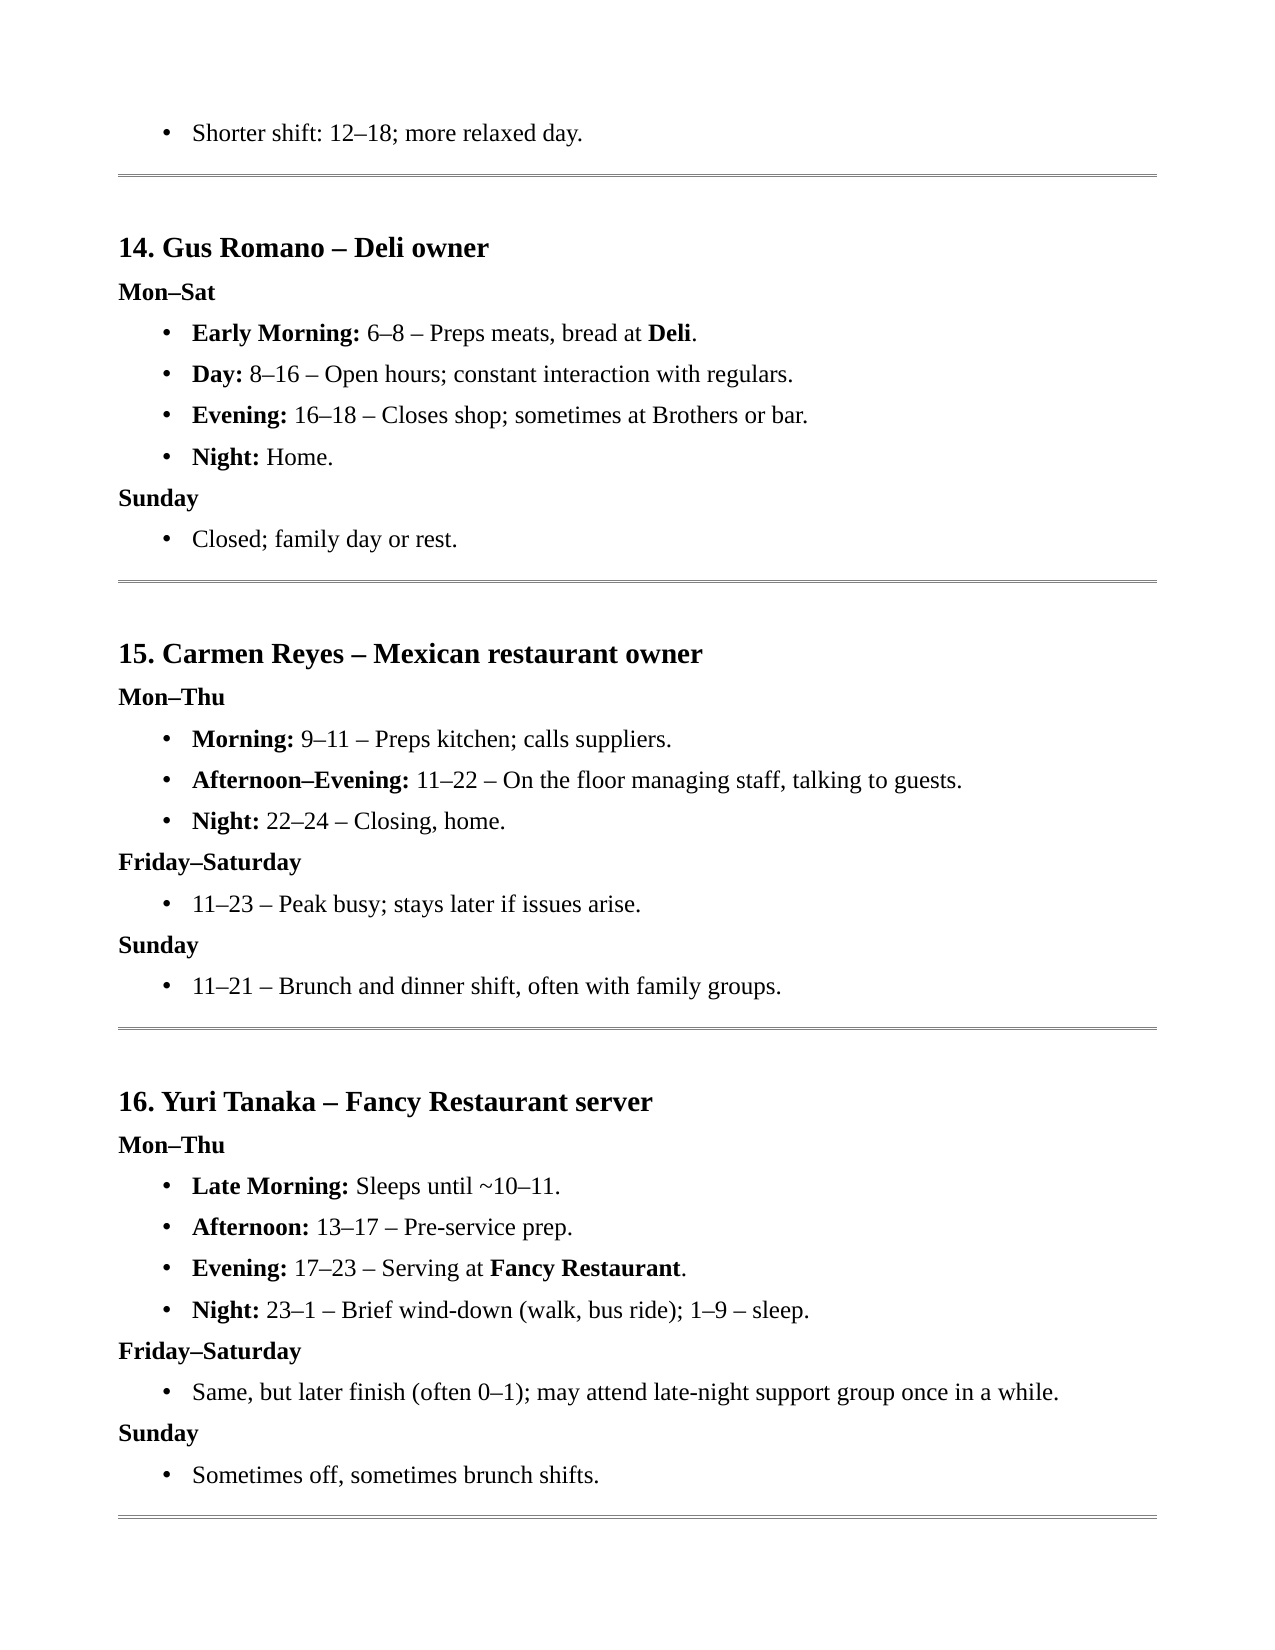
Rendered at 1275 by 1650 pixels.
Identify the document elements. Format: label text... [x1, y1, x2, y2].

text Sunday [118, 1418, 1157, 1447]
list Day: 8–16 – Open hours; constant interaction with regulars. [162, 359, 1157, 388]
list Early Morning: 6–8 – Preps meats, bread at Deli. [162, 318, 1157, 347]
text Mon–Thu [118, 682, 1157, 711]
list 11–21 – Brunch and dinner shift, often with family groups. [162, 971, 1157, 1000]
list Evening: 16–18 – Closes shop; sometimes at Brothers or bar. [162, 400, 1157, 429]
text Sunday [118, 930, 1157, 959]
list Same, but later finish (often 0–1); may attend late-night support group once in a while. [162, 1377, 1157, 1406]
list Sometimes off, sometimes brunch shifts. [162, 1460, 1157, 1488]
text Mon–Sat [118, 277, 1157, 305]
text Sunday [118, 483, 1157, 512]
text Mon–Thu [118, 1130, 1157, 1158]
list Night: 23–1 – Brief wind-down (walk, bus ride); 1–9 – sleep. [162, 1295, 1157, 1323]
list Morning: 9–11 – Preps kitchen; calls suppliers. [162, 724, 1157, 752]
subtitle 14. Gus Romano – Deli owner [118, 231, 1157, 264]
subtitle 16. Yuri Tanaka – Fancy Restaurant server [118, 1084, 1157, 1117]
text Friday–Saturday [118, 847, 1157, 876]
list Night: 22–24 – Closing, home. [162, 806, 1157, 835]
subtitle 15. Carmen Reyes – Mexican restaurant owner [118, 636, 1157, 670]
list Late Morning: Sleeps until ~10–11. [162, 1171, 1157, 1200]
list Closed; family day or rest. [162, 524, 1157, 553]
list Night: Home. [162, 442, 1157, 470]
list Afternoon–Evening: 11–22 – On the floor managing staff, talking to guests. [162, 765, 1157, 794]
list Evening: 17–23 – Serving at Fancy Restaurant. [162, 1253, 1157, 1282]
list Shorter shift: 12–18; more relaxed day. [162, 118, 1157, 147]
list Afternoon: 13–17 – Pre-service prep. [162, 1212, 1157, 1241]
list 11–23 – Peak busy; stays later if issues arise. [162, 889, 1157, 917]
text Friday–Saturday [118, 1336, 1157, 1365]
